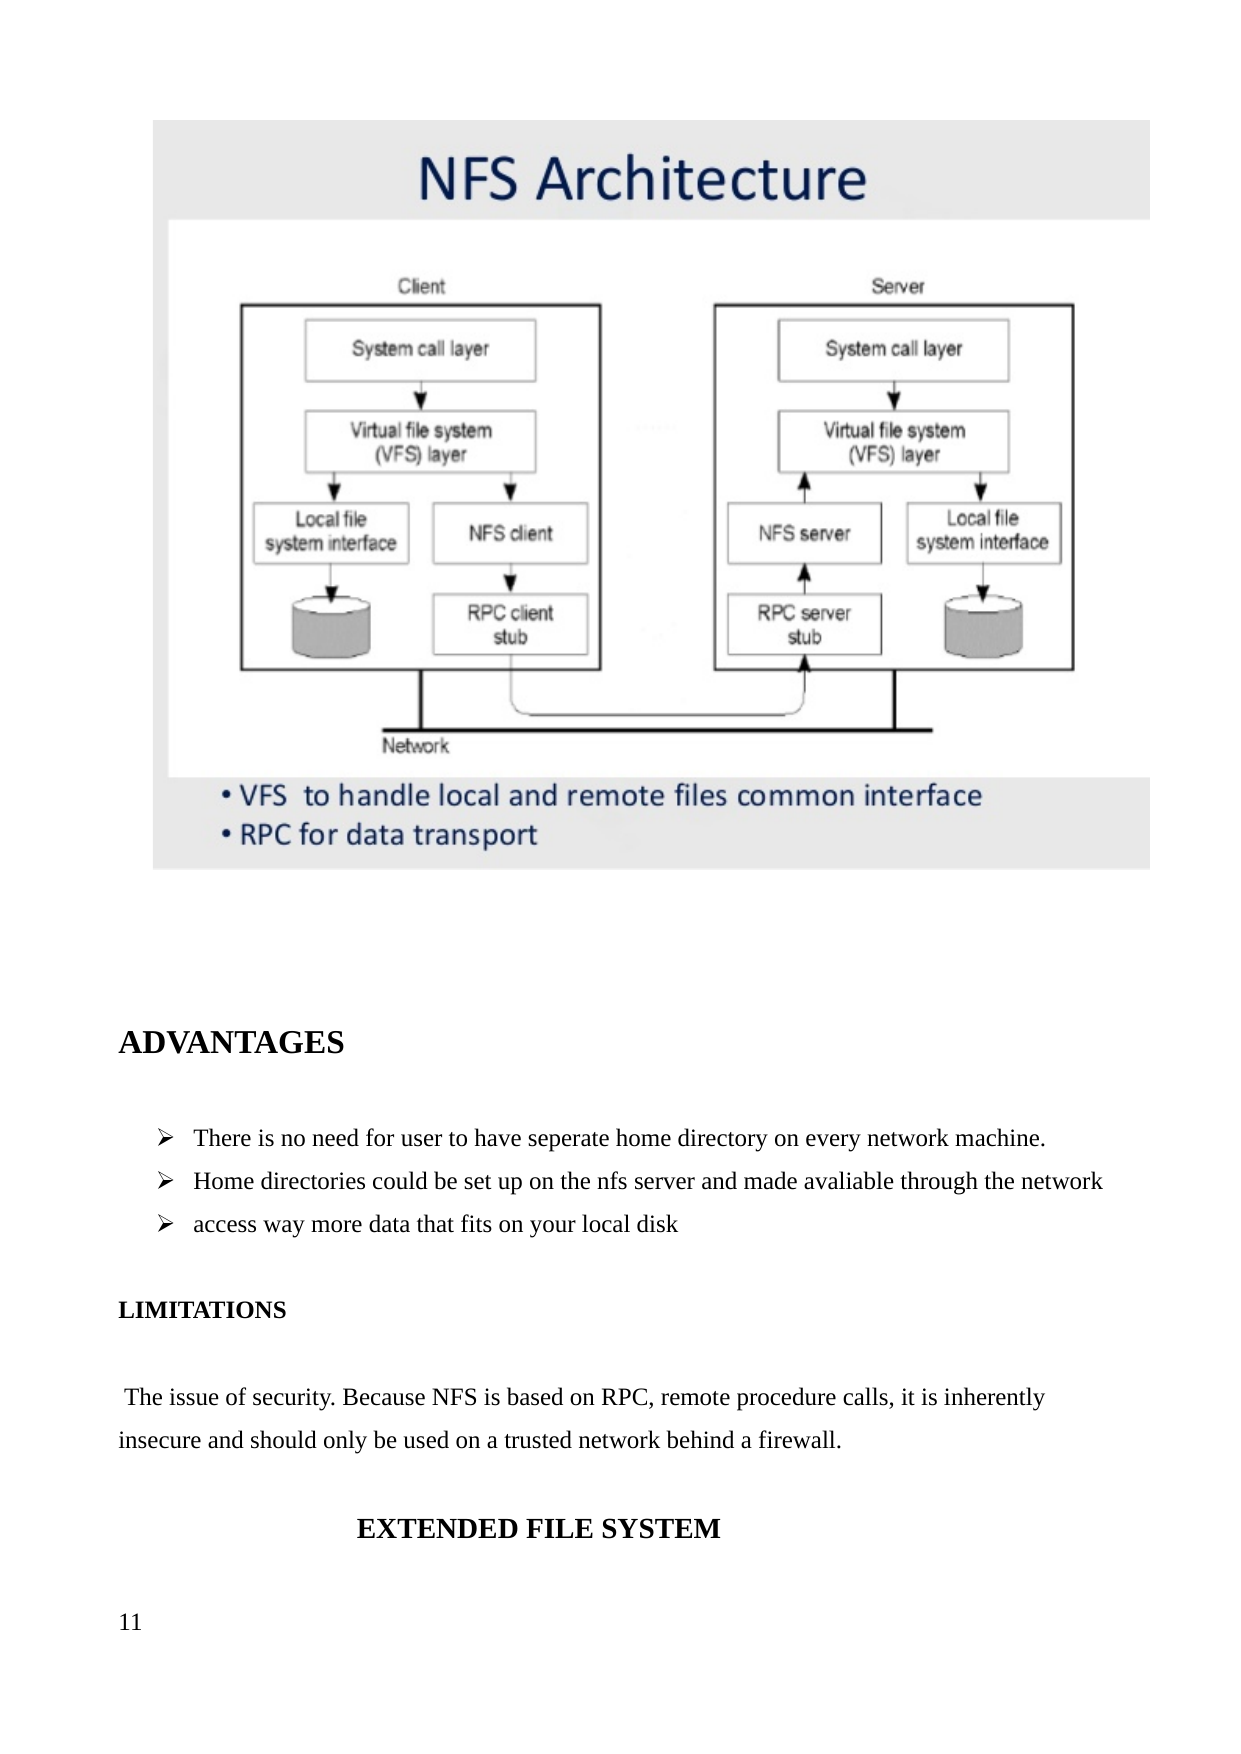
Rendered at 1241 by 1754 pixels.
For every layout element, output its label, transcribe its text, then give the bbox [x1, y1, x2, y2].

list access way more data that fits on your local disk [156, 1209, 1122, 1238]
list There is no need for user to have seperate home directory on every network machine. [156, 1123, 1122, 1152]
text ADVANTAGES [118, 1022, 1122, 1061]
text The issue of security. Because NFS is based on RPC, remote procedure calls, it is inherently insecure and should only be used on a trusted network behind a firewall. [118, 1382, 1122, 1454]
list EXTENDED FILE SYSTEM [306, 1511, 1122, 1545]
picture [152, 120, 1150, 870]
list Home directories could be set up on the nfs server and made avaliable through the network [156, 1166, 1122, 1195]
text LIMITATIONS [118, 1296, 1122, 1324]
